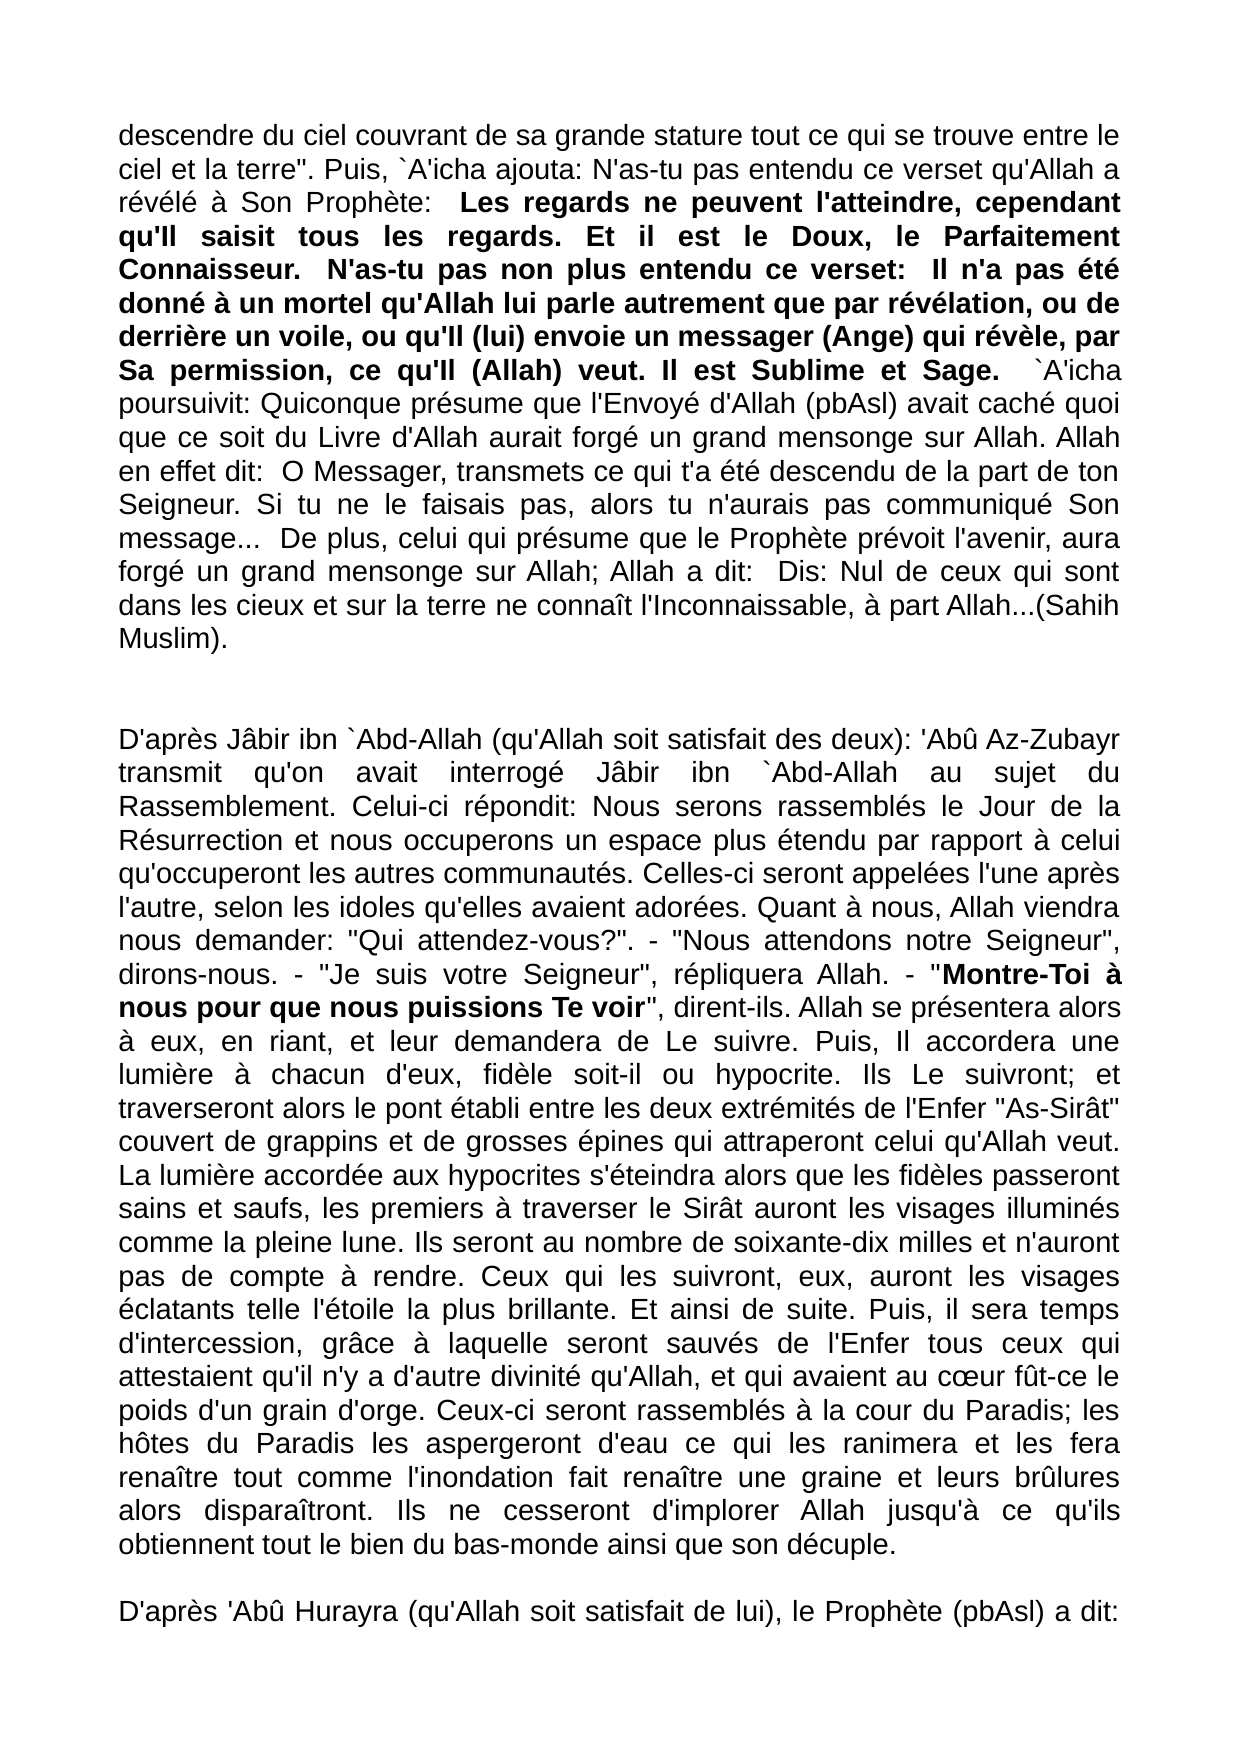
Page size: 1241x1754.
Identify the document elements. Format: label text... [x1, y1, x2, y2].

text D'après 'Abû Hurayra (qu'Allah soit satisfait de lui), le Prophète (pbAsl) a dit: [118, 1594, 1122, 1627]
text D'après Jâbir ibn `Abd-Allah (qu'Allah soit satisfait des deux): 'Abû Az-Zubayr transmit qu'on avait interrogé Jâbir ibn `Abd-Allah au sujet du Rassemblement. Celui-ci répondit: Nous serons rassemblés le Jour de la Résurrection et nous occuperons un espace plus étendu par rapport à celui qu'occuperont les autres communautés. Celles-ci seront appelées l'une après l'autre, selon les idoles qu'elles avaient adorées. Quant à nous, Allah viendra nous demander: "Qui attendez-vous?". - "Nous attendons notre Seigneur", dirons-nous. - "Je suis votre Seigneur", répliquera Allah. - "Montre-Toi à nous pour que nous puissions Te voir", dirent-ils. Allah se présentera alors à eux, en riant, et leur demandera de Le suivre. Puis, Il accordera une lumière à chacun d'eux, fidèle soit-il ou hypocrite. Ils Le suivront; et traverseront alors le pont établi entre les deux extrémités de l'Enfer "As-Sirât" couvert de grappins et de grosses épines qui attraperont celui qu'Allah veut. La lumière accordée aux hypocrites s'éteindra alors que les fidèles passeront sains et saufs, les premiers à traverser le Sirât auront les visages illuminés comme la pleine lune. Ils seront au nombre de soixante-dix milles et n'auront pas de compte à rendre. Ceux qui les suivront, eux, auront les visages éclatants telle l'étoile la plus brillante. Et ainsi de suite. Puis, il sera temps d'intercession, grâce à laquelle seront sauvés de l'Enfer tous ceux qui attestaient qu'il n'y a d'autre divinité qu'Allah, et qui avaient au cœur fût-ce le poids d'un grain d'orge. Ceux-ci seront rassemblés à la cour du Paradis; les hôtes du Paradis les aspergeront d'eau ce qui les ranimera et les fera renaître tout comme l'inondation fait renaître une graine et leurs brûlures alors disparaîtront. Ils ne cesseront d'implorer Allah jusqu'à ce qu'ils obtiennent tout le bien du bas-monde ainsi que son décuple. [118, 722, 1122, 1560]
text descendre du ciel couvrant de sa grande stature tout ce qui se trouve entre le ciel et la terre". Puis, `A'icha ajouta: N'as-tu pas entendu ce verset qu'Allah a révélé à Son Prophète: Les regards ne peuvent l'atteindre, cependant qu'Il saisit tous les regards. Et il est le Doux, le Parfaitement Connaisseur. N'as-tu pas non plus entendu ce verset: Il n'a pas été donné à un mortel qu'Allah lui parle autrement que par révélation, ou de derrière un voile, ou qu'Il (lui) envoie un messager (Ange) qui révèle, par Sa permission, ce qu'Il (Allah) veut. Il est Sublime et Sage. `A'icha poursuivit: Quiconque présume que l'Envoyé d'Allah (pbAsl) avait caché quoi que ce soit du Livre d'Allah aurait forgé un grand mensonge sur Allah. Allah en effet dit: O Messager, transmets ce qui t'a été descendu de la part de ton Seigneur. Si tu ne le faisais pas, alors tu n'aurais pas communiqué Son message... De plus, celui qui présume que le Prophète prévoit l'avenir, aura forgé un grand mensonge sur Allah; Allah a dit: Dis: Nul de ceux qui sont dans les cieux et sur la terre ne connaît l'Inconnaissable, à part Allah...(Sahih Muslim). [118, 118, 1122, 655]
